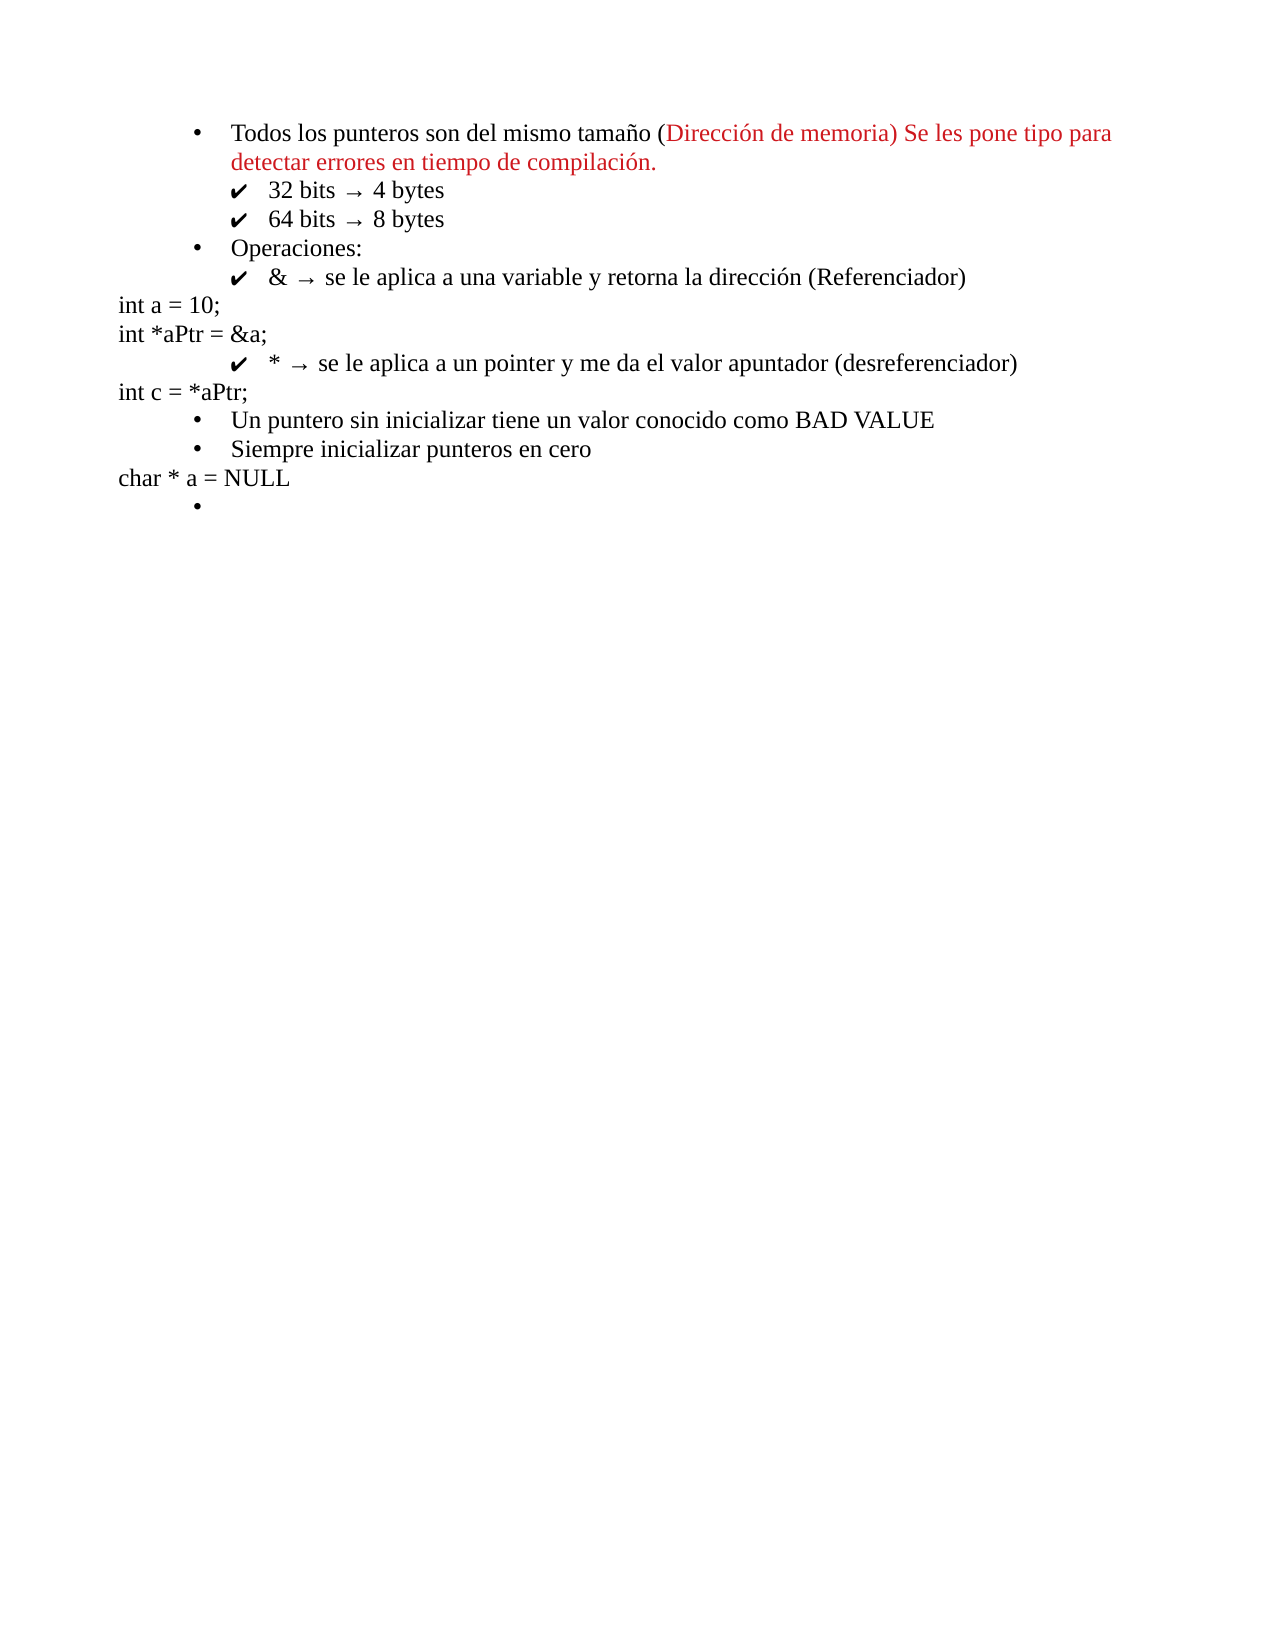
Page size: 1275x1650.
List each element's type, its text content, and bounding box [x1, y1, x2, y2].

list Un puntero sin inicializar tiene un valor conocido como BAD VALUE [193, 406, 1157, 434]
list * → se le aplica a un pointer y me da el valor apuntador (desreferenciador) [231, 348, 1157, 377]
text int *aPtr = &a; [118, 319, 1157, 348]
list Operaciones: [193, 233, 1157, 262]
list & → se le aplica a una variable y retorna la dirección (Referenciador) [231, 262, 1157, 291]
text char * a = NULL [118, 463, 1157, 492]
list Todos los punteros son del mismo tamaño (Dirección de memoria) Se les pone tipo para detectar errores en tiempo de compilación. [193, 118, 1157, 176]
list 64 bits → 8 bytes [231, 204, 1157, 233]
text int a = 10; [118, 291, 1157, 319]
list 32 bits → 4 bytes [231, 176, 1157, 204]
text int c = *aPtr; [118, 377, 1157, 406]
list Siempre inicializar punteros en cero [193, 434, 1157, 463]
